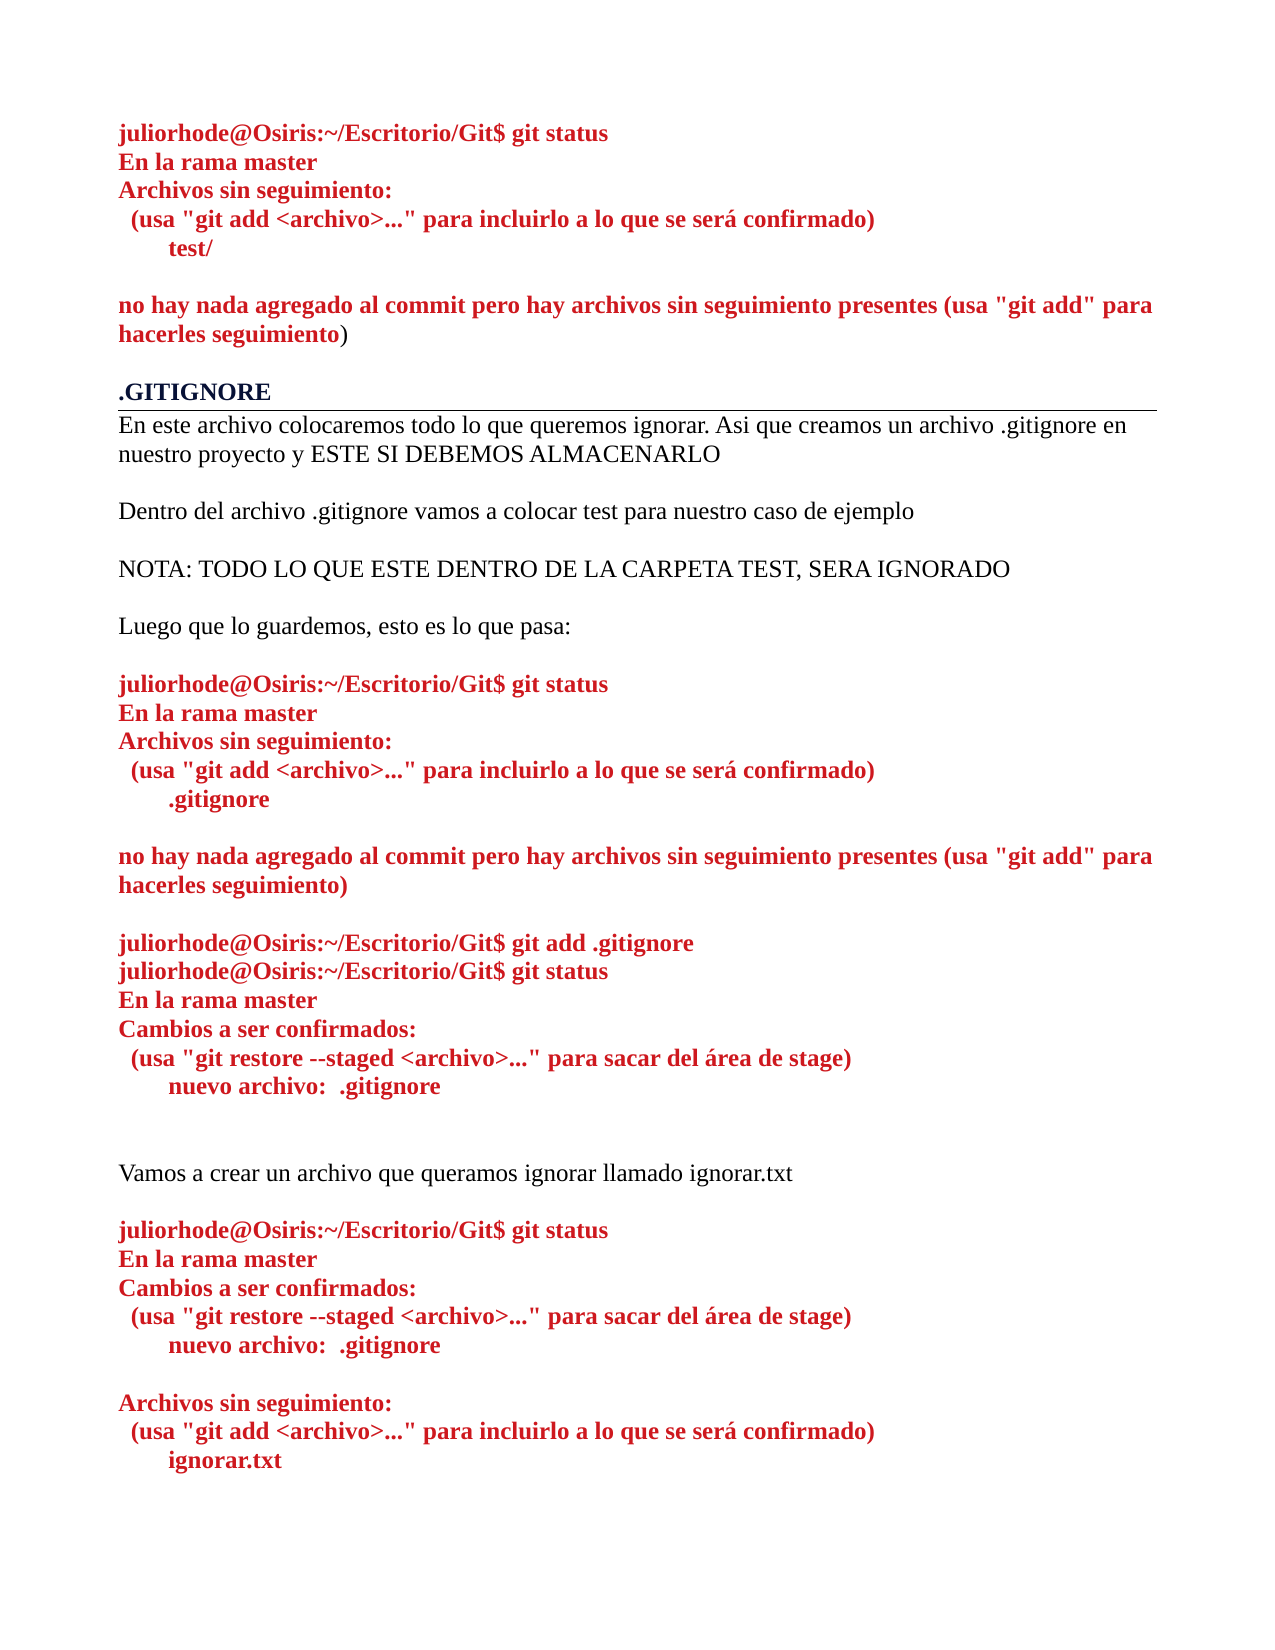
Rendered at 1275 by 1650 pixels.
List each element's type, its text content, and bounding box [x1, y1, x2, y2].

text Archivos sin seguimiento: [118, 1388, 1157, 1416]
text juliorhode@Osiris:~/Escritorio/Git$ git status [118, 956, 1157, 985]
text nuevo archivo: .gitignore [118, 1330, 1157, 1359]
text (usa "git add <archivo>..." para incluirlo a lo que se será confirmado) [118, 755, 1157, 784]
text En la rama master [118, 1244, 1157, 1273]
text En la rama master [118, 698, 1157, 726]
text no hay nada agregado al commit pero hay archivos sin seguimiento presentes (usa "git add" para hacerles seguimiento) [118, 841, 1157, 899]
text .gitignore [118, 784, 1157, 813]
text En este archivo colocaremos todo lo que queremos ignorar. Asi que creamos un archivo .gitignore en nuestro proyecto y ESTE SI DEBEMOS ALMACENARLO [118, 411, 1157, 468]
text .GITIGNORE [118, 377, 1157, 410]
text (usa "git restore --staged <archivo>..." para sacar del área de stage) [118, 1043, 1157, 1071]
text test/ [118, 233, 1157, 262]
text En la rama master [118, 985, 1157, 1014]
text juliorhode@Osiris:~/Escritorio/Git$ git status [118, 669, 1157, 698]
text ignorar.txt [118, 1445, 1157, 1474]
text Cambios a ser confirmados: [118, 1273, 1157, 1301]
text Vamos a crear un archivo que queramos ignorar llamado ignorar.txt [118, 1158, 1157, 1186]
text juliorhode@Osiris:~/Escritorio/Git$ git status [118, 1215, 1157, 1244]
text juliorhode@Osiris:~/Escritorio/Git$ git status [118, 118, 1157, 147]
text Archivos sin seguimiento: [118, 176, 1157, 204]
text (usa "git add <archivo>..." para incluirlo a lo que se será confirmado) [118, 1416, 1157, 1445]
text (usa "git add <archivo>..." para incluirlo a lo que se será confirmado) [118, 204, 1157, 233]
text no hay nada agregado al commit pero hay archivos sin seguimiento presentes (usa "git add" para hacerles seguimiento) [118, 291, 1157, 348]
text juliorhode@Osiris:~/Escritorio/Git$ git add .gitignore [118, 928, 1157, 956]
text (usa "git restore --staged <archivo>..." para sacar del área de stage) [118, 1301, 1157, 1330]
text NOTA: TODO LO QUE ESTE DENTRO DE LA CARPETA TEST, SERA IGNORADO [118, 554, 1157, 583]
text Archivos sin seguimiento: [118, 726, 1157, 755]
text Dentro del archivo .gitignore vamos a colocar test para nuestro caso de ejemplo [118, 496, 1157, 525]
text Cambios a ser confirmados: [118, 1014, 1157, 1043]
text En la rama master [118, 147, 1157, 176]
text Luego que lo guardemos, esto es lo que pasa: [118, 611, 1157, 640]
text nuevo archivo: .gitignore [118, 1071, 1157, 1100]
